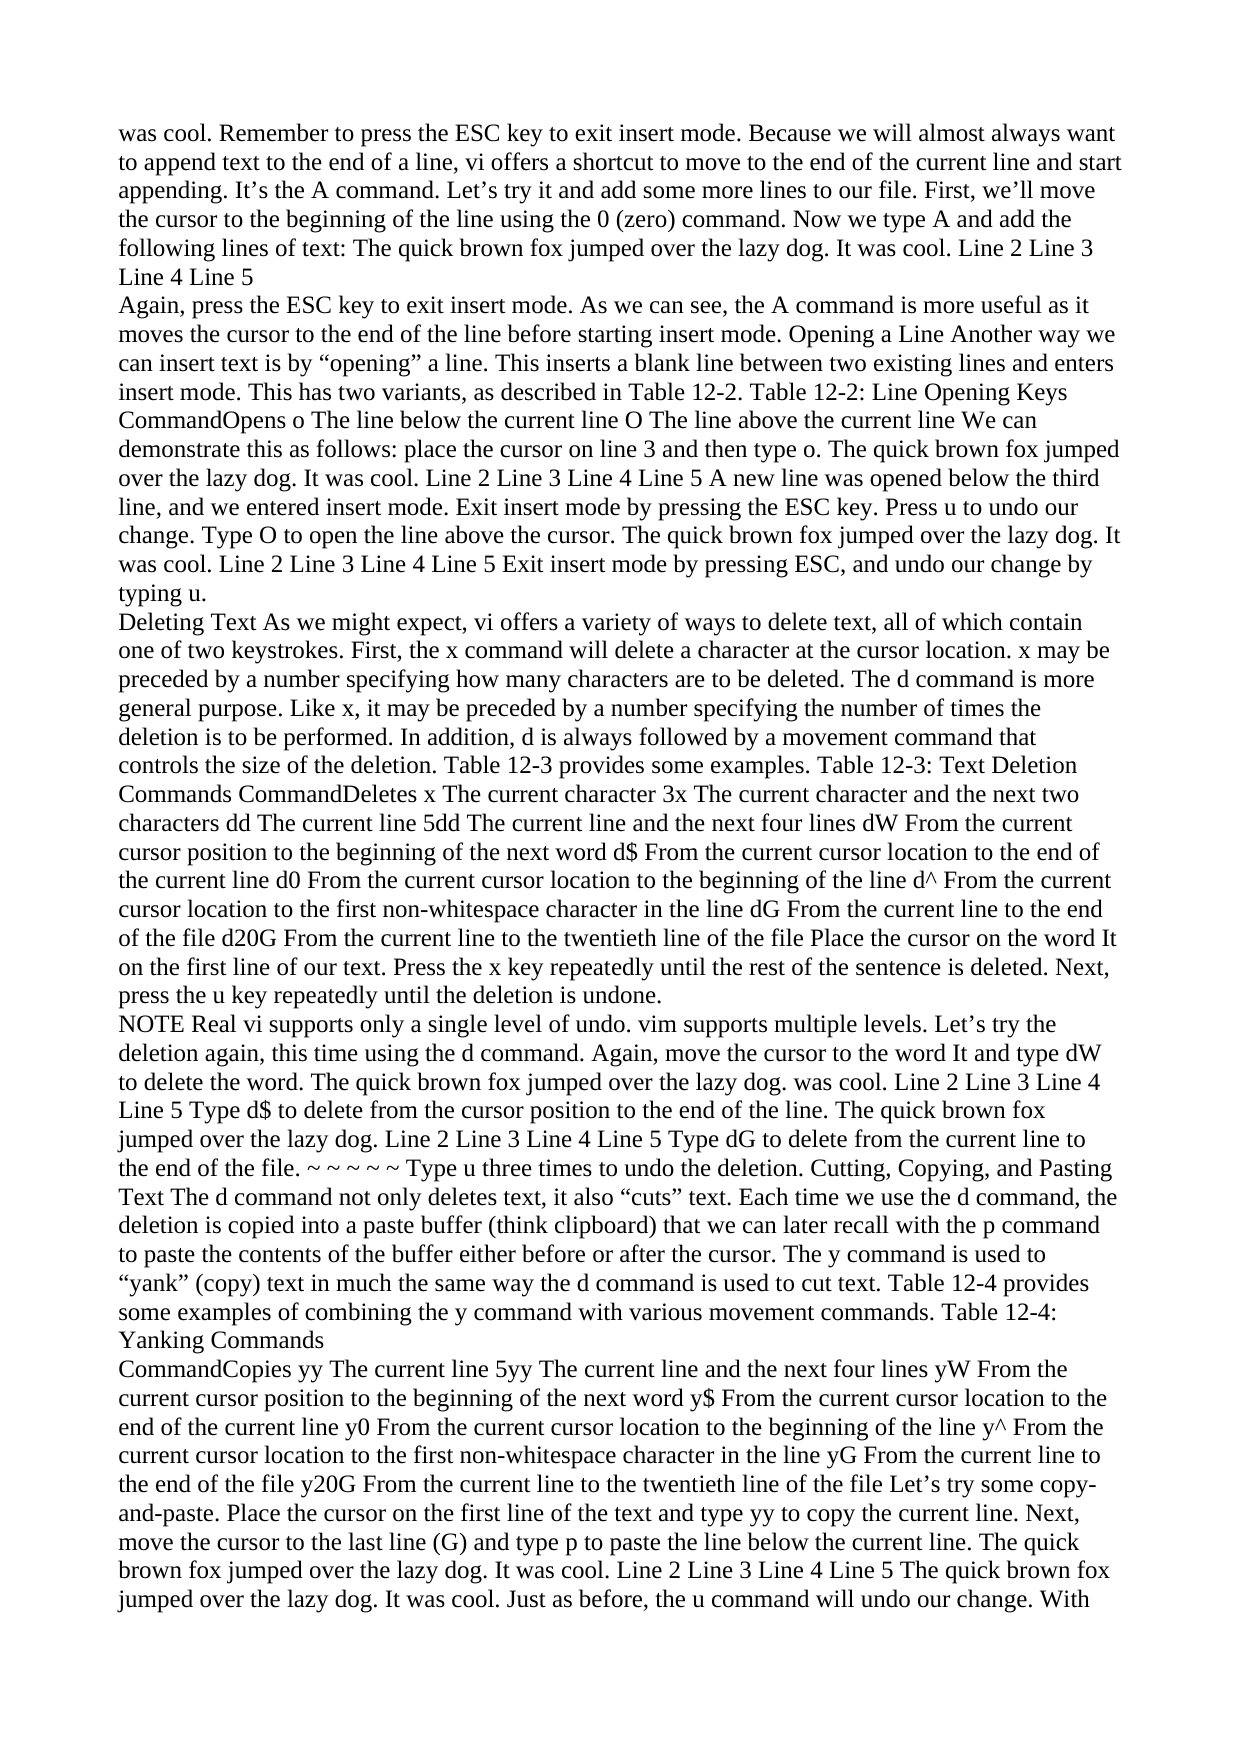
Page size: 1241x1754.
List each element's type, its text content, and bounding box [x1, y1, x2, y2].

text NOTE Real vi supports only a single level of undo. vim supports multiple levels. Let’s try the deletion again, this time using the d command. Again, move the cursor to the word It and type dW to delete the word. The quick brown fox jumped over the lazy dog. was cool. Line 2 Line 3 Line 4 Line 5 Type d$ to delete from the cursor position to the end of the line. The quick brown fox jumped over the lazy dog. Line 2 Line 3 Line 4 Line 5 Type dG to delete from the current line to the end of the file. ~ ~ ~ ~ ~ Type u three times to undo the deletion. Cutting, Copying, and Pasting Text The d command not only deletes text, it also “cuts” text. Each time we use the d command, the deletion is copied into a paste buffer (think clipboard) that we can later recall with the p command to paste the contents of the buffer either before or after the cursor. The y command is used to “yank” (copy) text in much the same way the d command is used to cut text. Table 12-4 provides some examples of combining the y command with various movement commands. Table 12-4: Yanking Commands [118, 1009, 1122, 1354]
text was cool. Remember to press the ESC key to exit insert mode. Because we will almost always want to append text to the end of a line, vi offers a shortcut to move to the end of the current line and start appending. It’s the A command. Let’s try it and add some more lines to our file. First, we’ll move the cursor to the beginning of the line using the 0 (zero) command. Now we type A and add the following lines of text: The quick brown fox jumped over the lazy dog. It was cool. Line 2 Line 3 Line 4 Line 5 [118, 118, 1122, 291]
text Deleting Text As we might expect, vi offers a variety of ways to delete text, all of which contain one of two keystrokes. First, the x command will delete a character at the cursor location. x may be preceded by a number specifying how many characters are to be deleted. The d command is more general purpose. Like x, it may be preceded by a number specifying the number of times the deletion is to be performed. In addition, d is always followed by a movement command that controls the size of the deletion. Table 12-3 provides some examples. Table 12-3: Text Deletion Commands CommandDeletes x The current character 3x The current character and the next two characters dd The current line 5dd The current line and the next four lines dW From the current cursor position to the beginning of the next word d$ From the current cursor location to the end of the current line d0 From the current cursor location to the beginning of the line d^ From the current cursor location to the first non-whitespace character in the line dG From the current line to the end of the file d20G From the current line to the twentieth line of the file Place the cursor on the word It on the first line of our text. Press the x key repeatedly until the rest of the sentence is deleted. Next, press the u key repeatedly until the deletion is undone. [118, 607, 1122, 1009]
text CommandCopies yy The current line 5yy The current line and the next four lines yW From the current cursor position to the beginning of the next word y$ From the current cursor location to the end of the current line y0 From the current cursor location to the beginning of the line y^ From the current cursor location to the first non-whitespace character in the line yG From the current line to the end of the file y20G From the current line to the twentieth line of the file Let’s try some copy-and-paste. Place the cursor on the first line of the text and type yy to copy the current line. Next, move the cursor to the last line (G) and type p to paste the line below the current line. The quick brown fox jumped over the lazy dog. It was cool. Line 2 Line 3 Line 4 Line 5 The quick brown fox jumped over the lazy dog. It was cool. Just as before, the u command will undo our change. With [118, 1354, 1122, 1613]
text Again, press the ESC key to exit insert mode. As we can see, the A command is more useful as it moves the cursor to the end of the line before starting insert mode. Opening a Line Another way we can insert text is by “opening” a line. This inserts a blank line between two existing lines and enters insert mode. This has two variants, as described in Table 12-2. Table 12-2: Line Opening Keys CommandOpens o The line below the current line O The line above the current line We can demonstrate this as follows: place the cursor on line 3 and then type o. The quick brown fox jumped over the lazy dog. It was cool. Line 2 Line 3 Line 4 Line 5 A new line was opened below the third line, and we entered insert mode. Exit insert mode by pressing the ESC key. Press u to undo our change. Type O to open the line above the cursor. The quick brown fox jumped over the lazy dog. It was cool. Line 2 Line 3 Line 4 Line 5 Exit insert mode by pressing ESC, and undo our change by typing u. [118, 291, 1122, 607]
